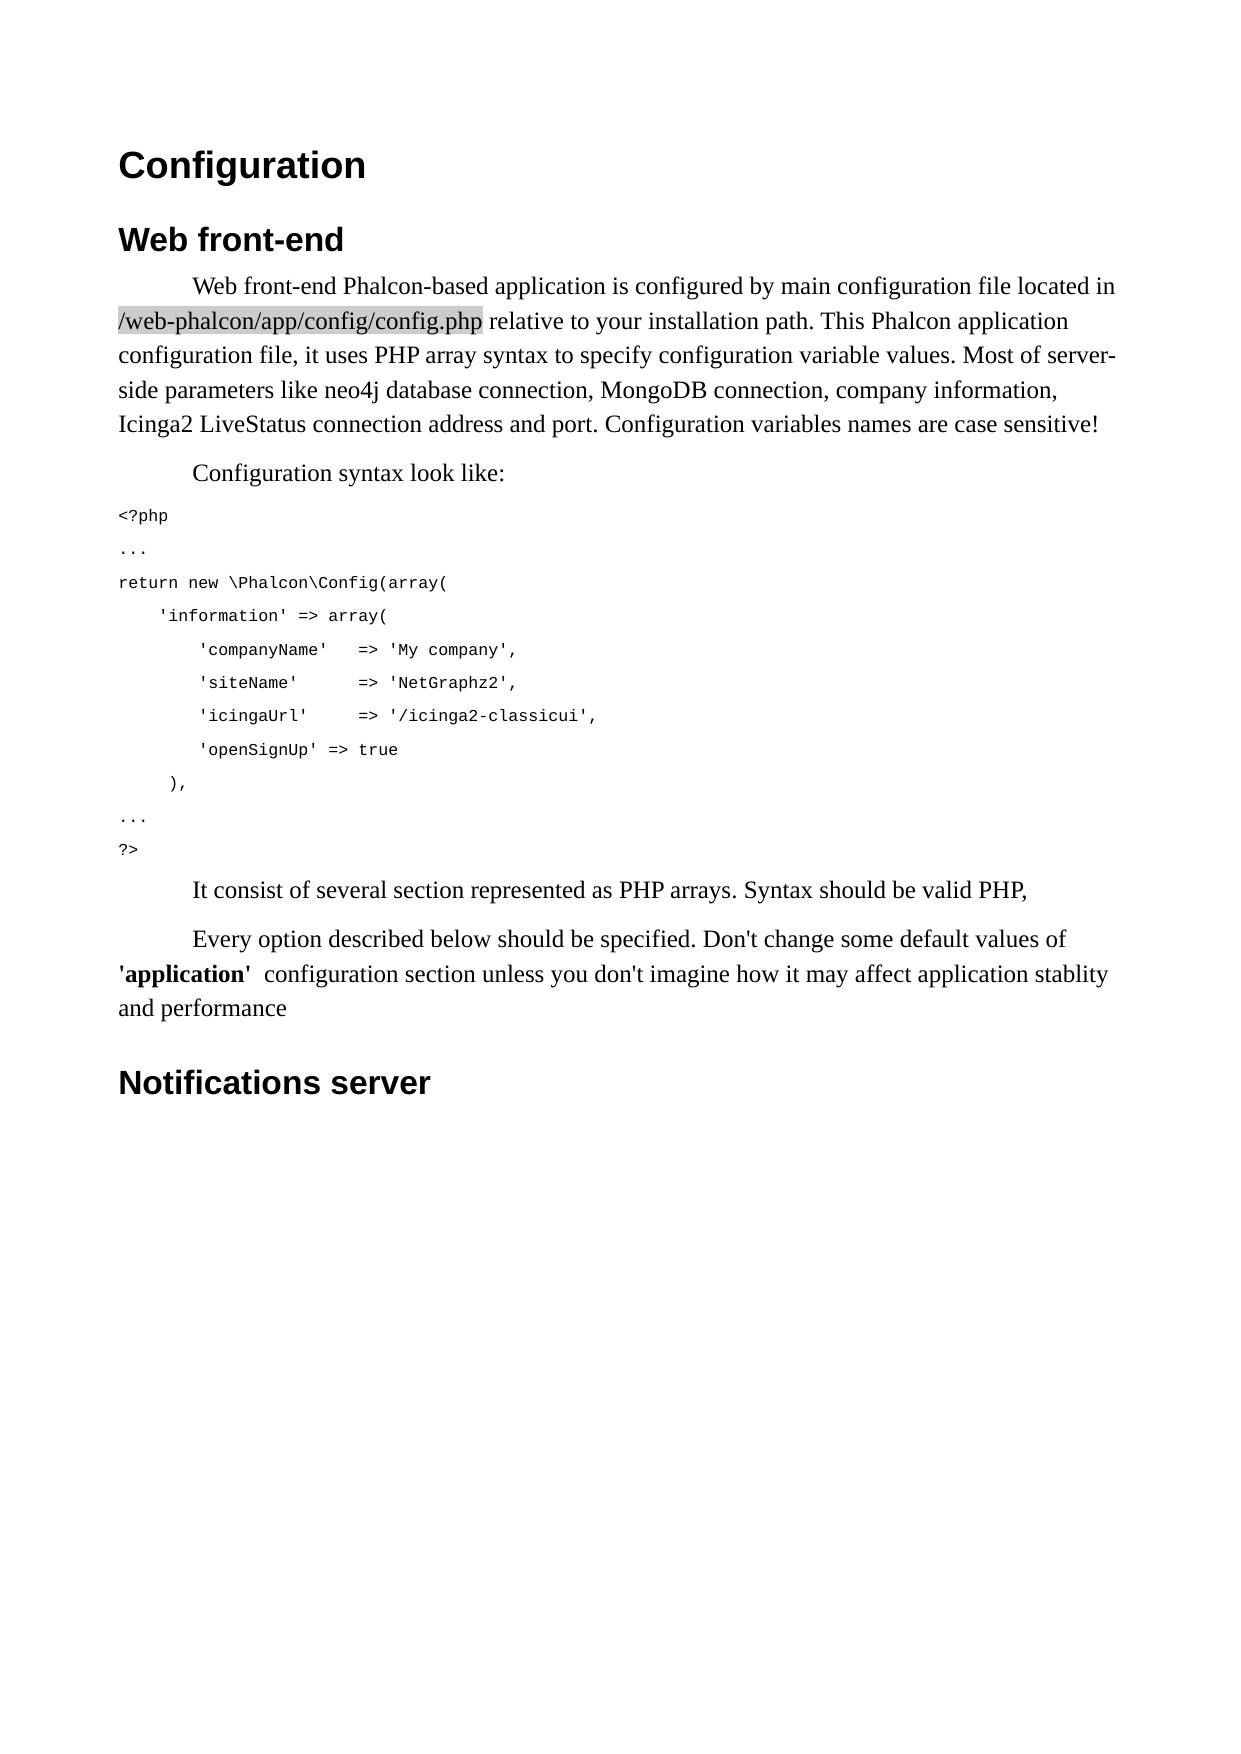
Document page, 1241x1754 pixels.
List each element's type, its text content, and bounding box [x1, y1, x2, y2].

text ?> [118, 842, 1122, 861]
text ... [118, 541, 1122, 559]
subtitle Configuration [118, 143, 1122, 187]
text 'information' => array( [118, 608, 1122, 626]
subtitle Web front-end [118, 220, 1122, 259]
text Configuration syntax look like: [118, 458, 1122, 487]
text ... [118, 808, 1122, 827]
text Web front-end Phalcon-based application is configured by main configuration file located in /web-phalcon/app/config/config.php relative to your installation path. This Phalcon application configuration file, it uses PHP array syntax to specify configuration variable values. Most of server-side parameters like neo4j database connection, MongoDB connection, company information, Icinga2 LiveStatus connection address and port. Configuration variables names are case sensitive! [118, 271, 1122, 438]
text ), [118, 775, 1122, 794]
text 'openSignUp' => true [118, 741, 1122, 760]
text Every option described below should be specified. Don't change some default values of 'application' configuration section unless you don't imagine how it may affect application stablity and performance [118, 924, 1122, 1022]
text <?php [118, 507, 1122, 526]
text 'companyName' => 'My company', [118, 641, 1122, 660]
text It consist of several section represented as PHP arrays. Syntax should be valid PHP, [118, 875, 1122, 904]
text return new \Phalcon\Config(array( [118, 574, 1122, 593]
text 'siteName' => 'NetGraphz2', [118, 674, 1122, 693]
subtitle Notifications server [118, 1063, 1122, 1102]
text 'icingaUrl' => '/icinga2-classicui', [118, 708, 1122, 727]
